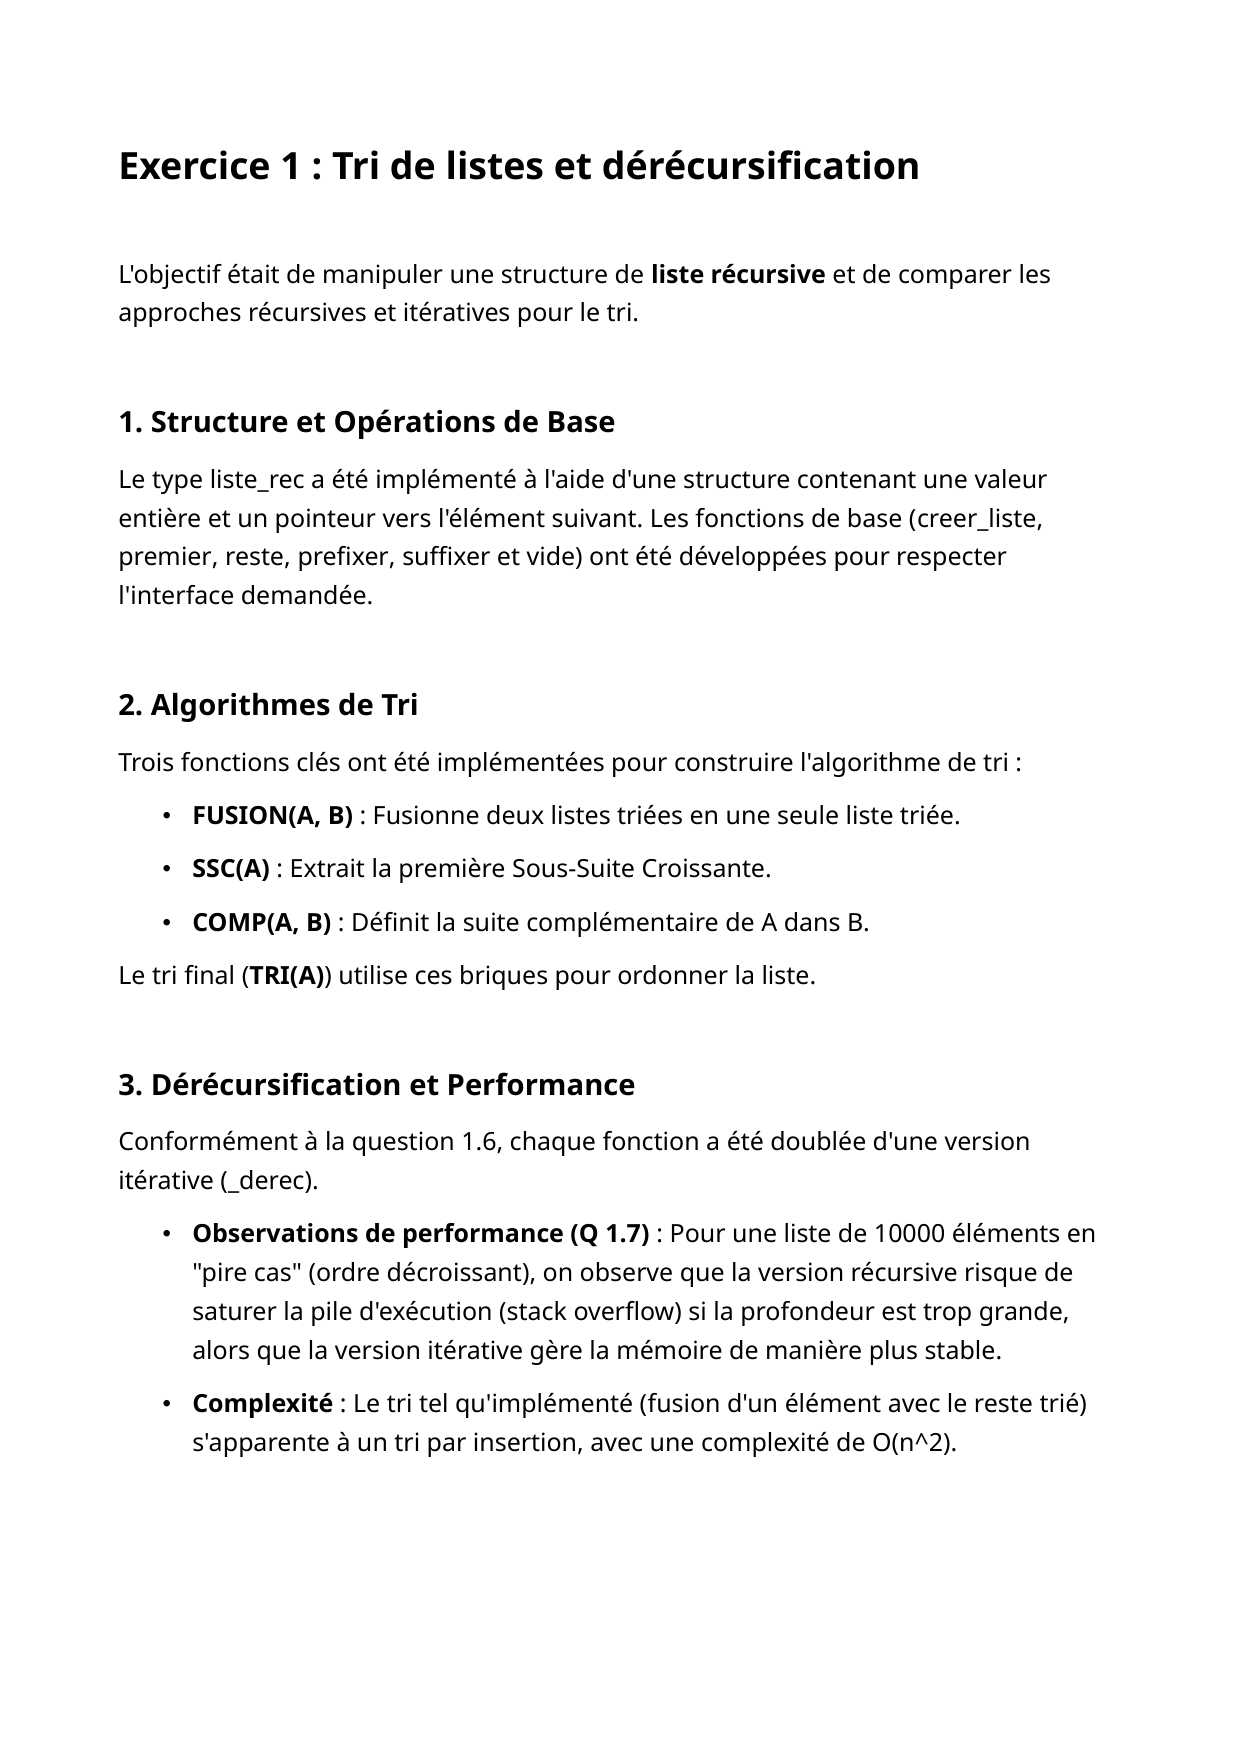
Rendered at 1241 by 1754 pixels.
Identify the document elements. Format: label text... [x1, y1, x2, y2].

list SSC(A) : Extrait la première Sous-Suite Croissante. [162, 851, 1122, 885]
subtitle 2. Algorithmes de Tri [118, 684, 1122, 724]
text Conformément à la question 1.6, chaque fonction a été doublée d'une version itérative (_derec). [118, 1124, 1122, 1197]
subtitle 3. Dérécursification et Performance [118, 1064, 1122, 1104]
text L'objectif était de manipuler une structure de liste récursive et de comparer les approches récursives et itératives pour le tri. [118, 256, 1122, 329]
text Le type liste_rec a été implémenté à l'aide d'une structure contenant une valeur entière et un pointeur vers l'élément suivant. Les fonctions de base (creer_liste, premier, reste, prefixer, suffixer et vide) ont été développées pour respecter l'interface demandée. [118, 461, 1122, 612]
list FUSION(A, B) : Fusionne deux listes triées en une seule liste triée. [162, 797, 1122, 832]
subtitle Exercice 1 : Tri de listes et dérécursification [118, 139, 1122, 190]
text Le tri final (TRI(A)) utilise ces briques pour ordonner la liste. [118, 957, 1122, 992]
text Trois fonctions clés ont été implémentées pour construire l'algorithme de tri : [118, 744, 1122, 778]
list Observations de performance (Q 1.7) : Pour une liste de 10000 éléments en "pire cas" (ordre décroissant), on observe que la version récursive risque de saturer la pile d'exécution (stack overflow) si la profondeur est trop grande, alors que la version itérative gère la mémoire de manière plus stable. [162, 1216, 1122, 1366]
subtitle 1. Structure et Opérations de Base [118, 402, 1122, 441]
list COMP(A, B) : Définit la suite complémentaire de A dans B. [162, 904, 1122, 938]
list Complexité : Le tri tel qu'implémenté (fusion d'un élément avec le reste trié) s'apparente à un tri par insertion, avec une complexité de O(n^2). [162, 1386, 1122, 1458]
